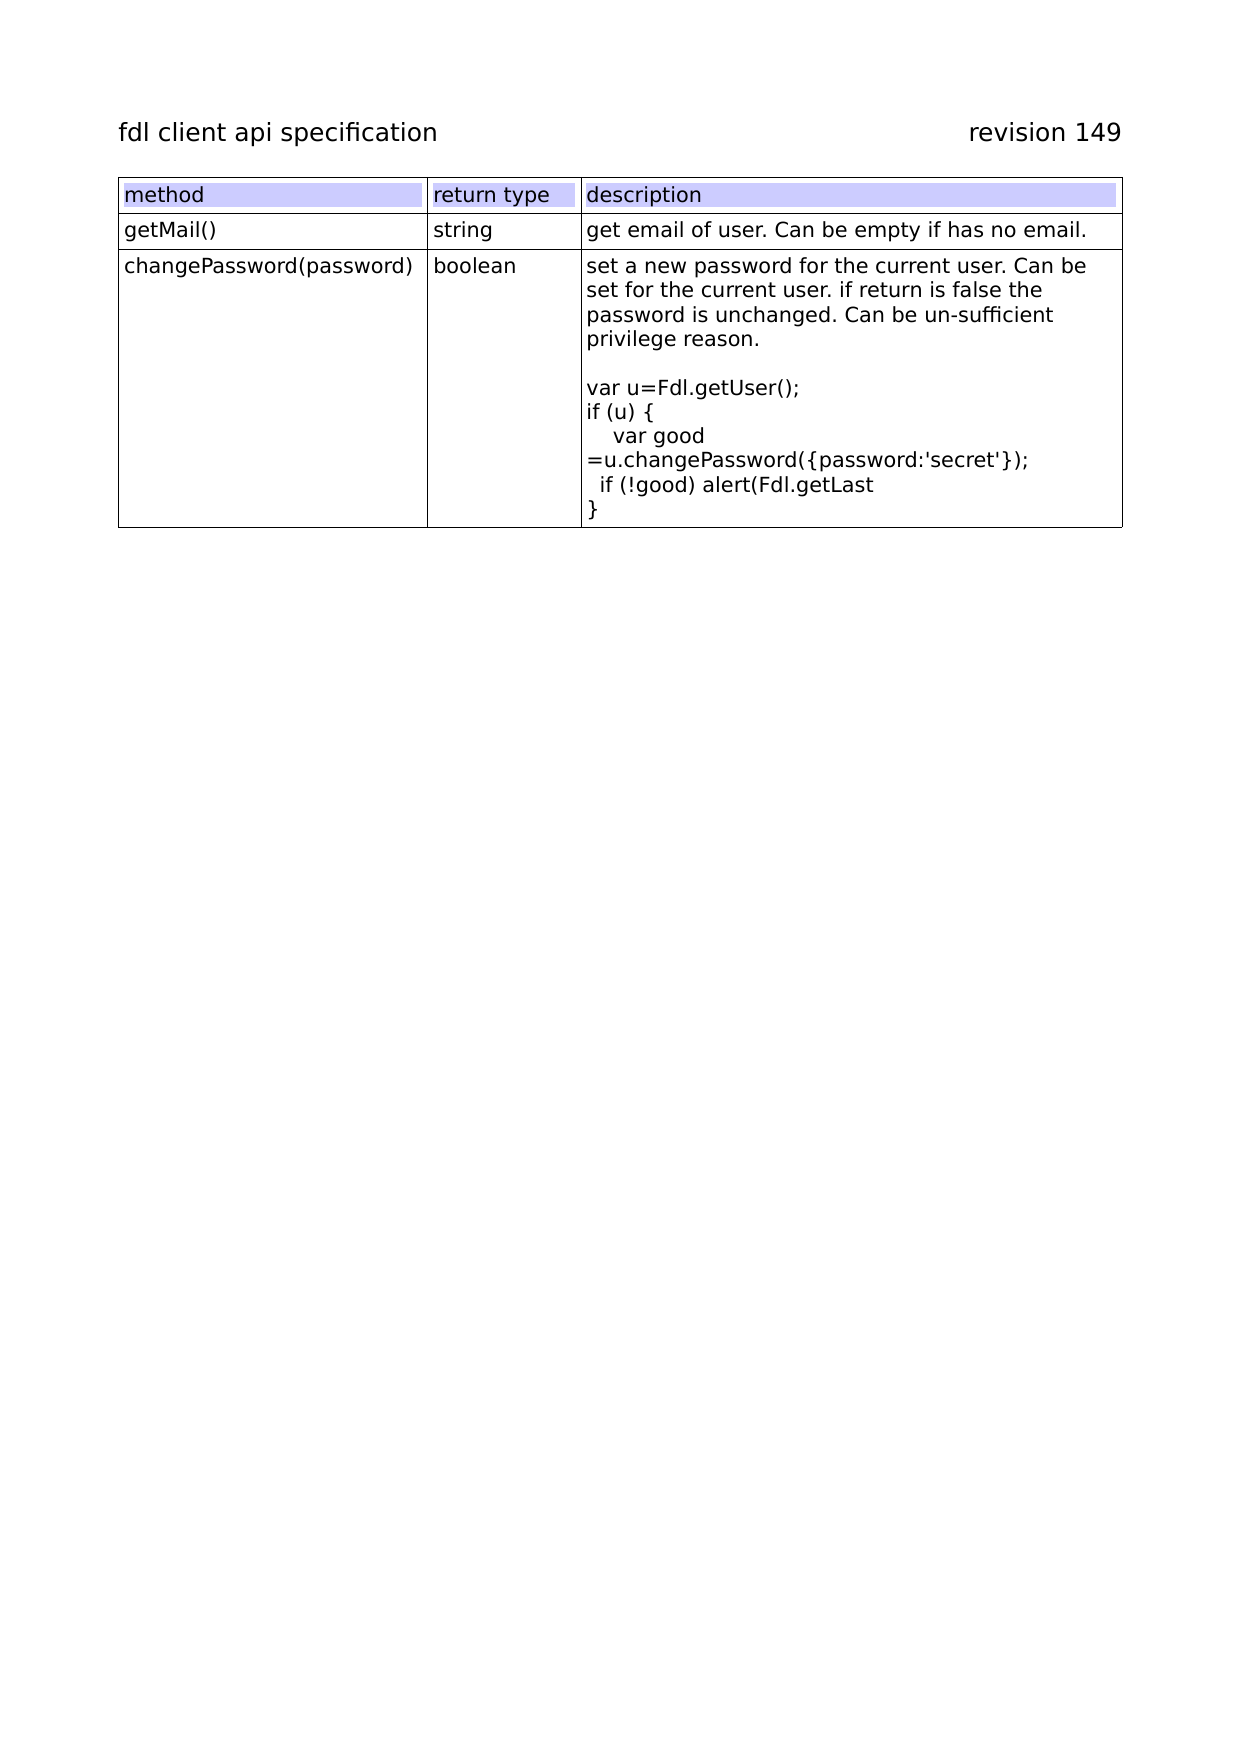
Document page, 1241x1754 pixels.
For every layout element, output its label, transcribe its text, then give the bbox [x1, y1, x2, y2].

table_cell string [428, 214, 581, 248]
table_cell boolean [428, 250, 581, 527]
table_header method [119, 178, 427, 213]
table_cell get email of user. Can be empty if has no email. [582, 214, 1122, 248]
table_cell changePassword(password) [119, 250, 427, 527]
table_header description [582, 178, 1122, 213]
table_cell getMail() [119, 214, 427, 248]
table_cell set a new password for the current user. Can be set for the current user. if return is false the password is unchanged. Can be un-sufficient privilege reason. var u=Fdl.getUser(); if (u) { var good =u.changePassword({password:'secret'}); if (!good) alert(Fdl.getLast } [582, 250, 1122, 527]
table_header return type [428, 178, 581, 213]
